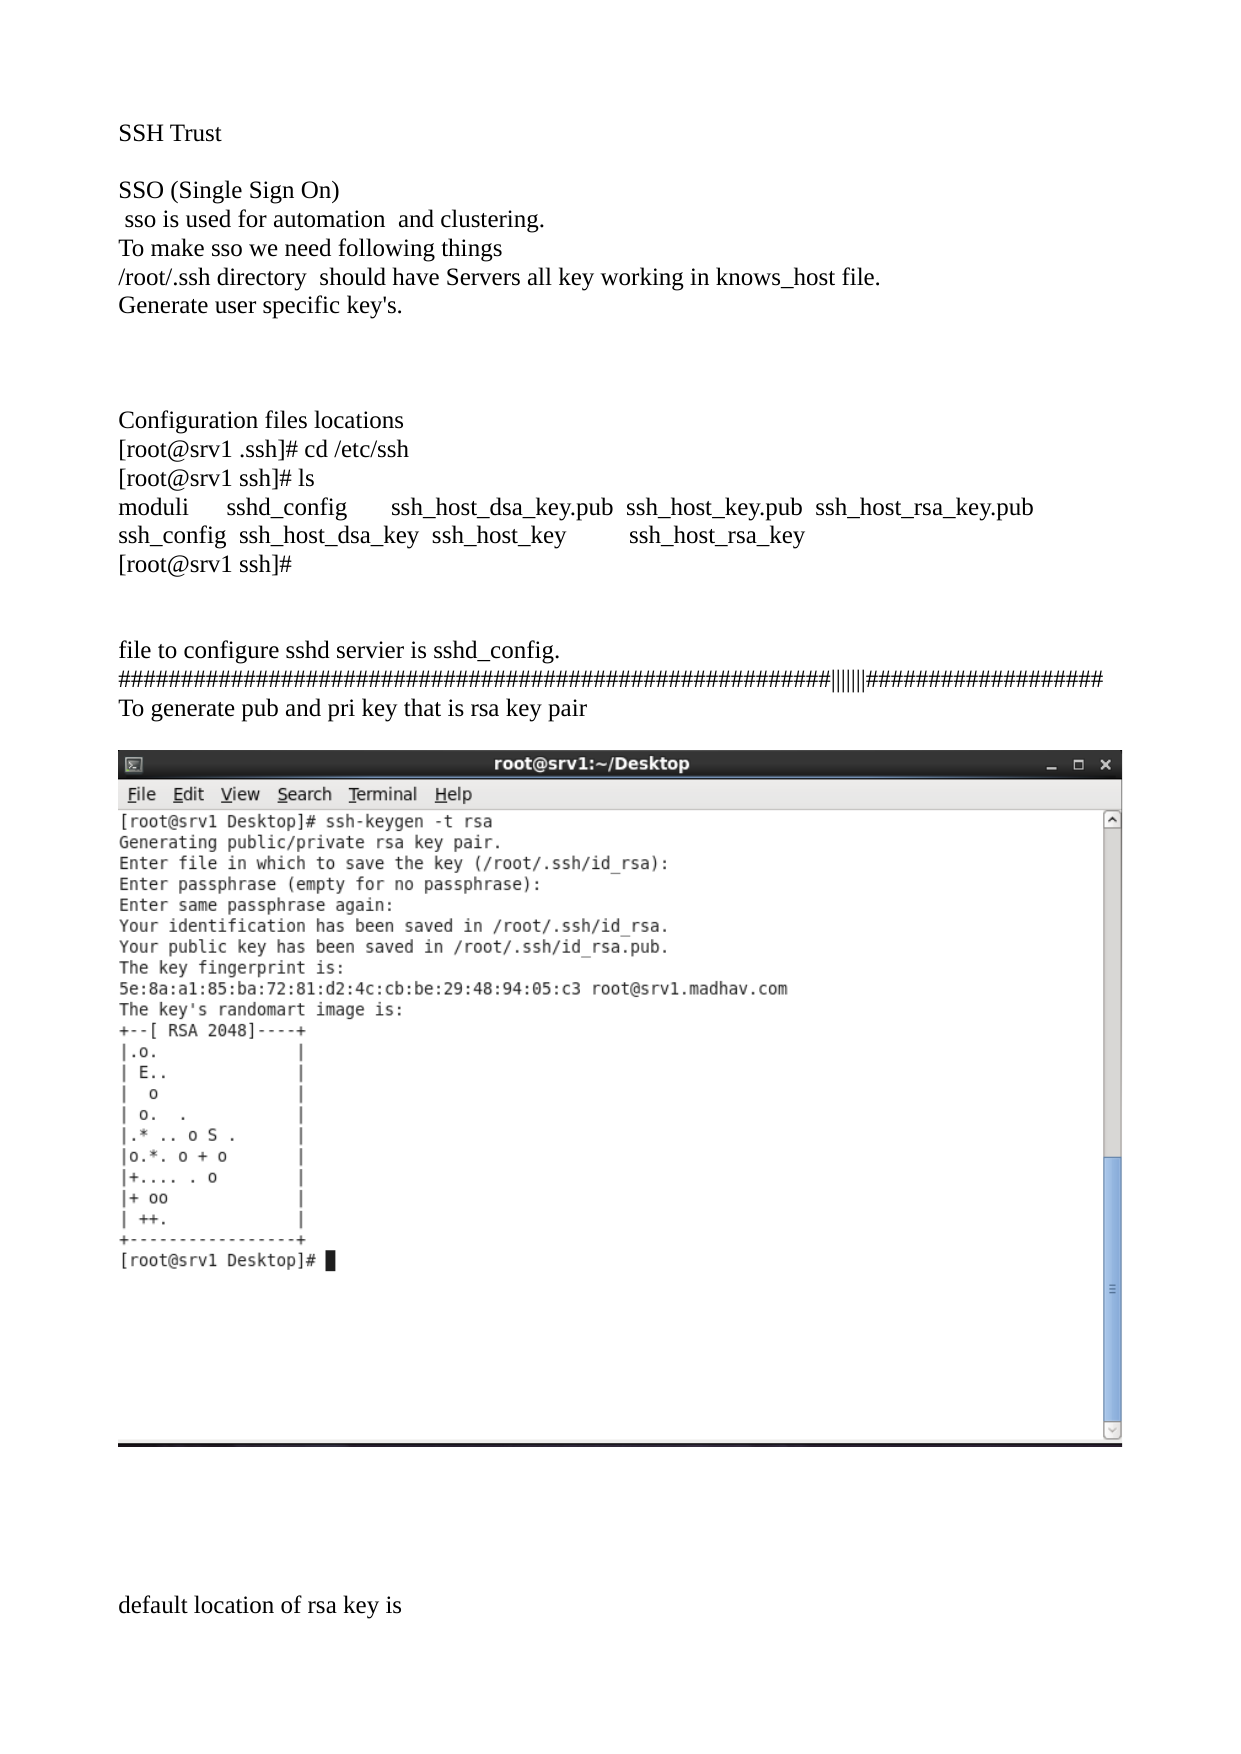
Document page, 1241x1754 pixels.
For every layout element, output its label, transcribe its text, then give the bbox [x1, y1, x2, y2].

text ssh_config ssh_host_dsa_key ssh_host_key ssh_host_rsa_key [118, 521, 1122, 549]
text [root@srv1 .ssh]# cd /etc/ssh [118, 434, 1122, 463]
text sso is used for automation and clustering. [118, 204, 1122, 233]
text #########################################################|||||||################### [118, 664, 1122, 693]
text Configuration files locations [118, 406, 1122, 434]
text moduli sshd_config ssh_host_dsa_key.pub ssh_host_key.pub ssh_host_rsa_key.pub [118, 492, 1122, 521]
text default location of rsa key is [118, 1590, 1122, 1619]
text [root@srv1 ssh]# ls [118, 463, 1122, 492]
text SSH Trust [118, 118, 1122, 147]
text Generate user specific key's. [118, 291, 1122, 319]
text To make sso we need following things [118, 233, 1122, 262]
text [root@srv1 ssh]# [118, 549, 1122, 578]
text To generate pub and pri key that is rsa key pair [118, 693, 1122, 722]
text SSO (Single Sign On) [118, 176, 1122, 204]
text /root/.ssh directory should have Servers all key working in knows_host file. [118, 262, 1122, 291]
text file to configure sshd servier is sshd_config. [118, 636, 1122, 664]
picture [118, 750, 1123, 1447]
